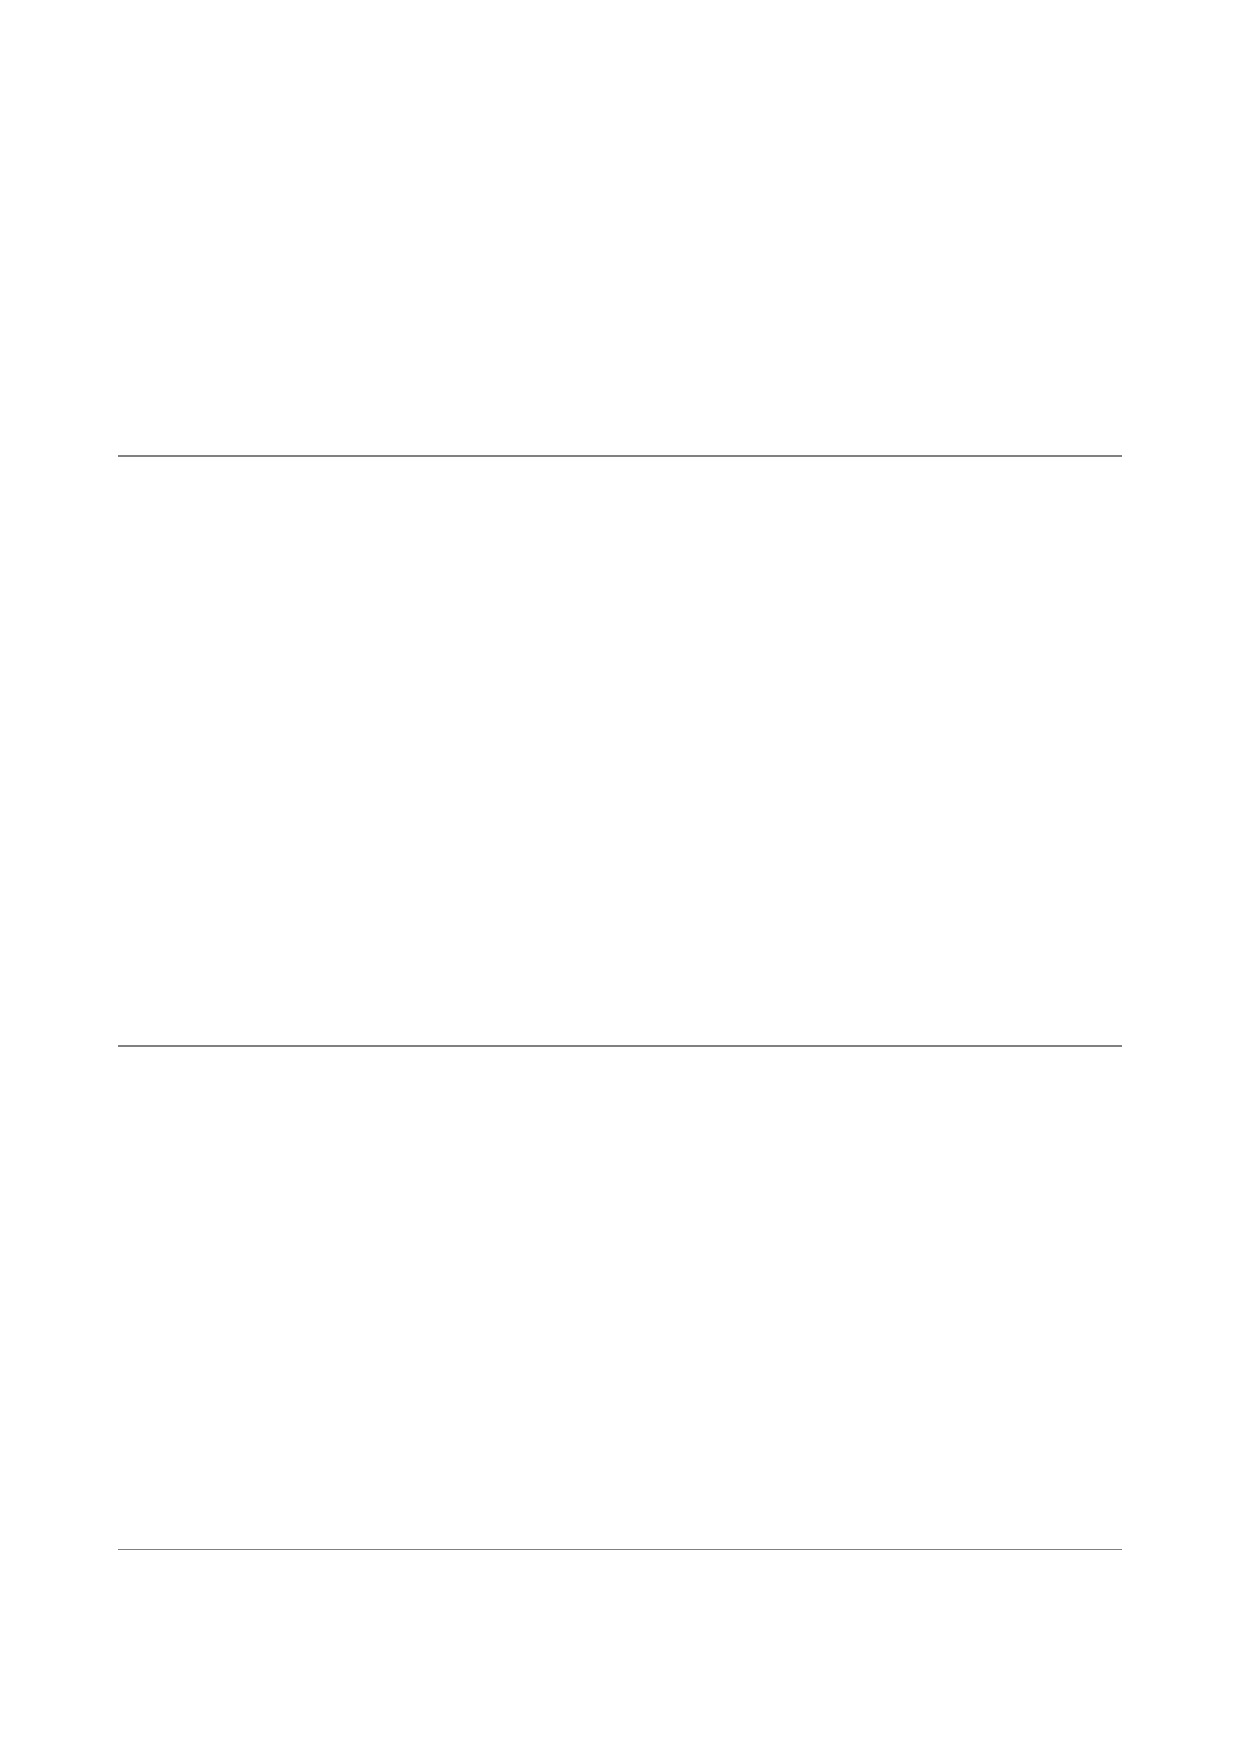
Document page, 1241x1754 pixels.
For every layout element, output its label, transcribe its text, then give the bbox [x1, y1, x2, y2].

text // ничего не вернули и не throw [118, 1223, 1122, 1246]
text catch 1: fail [118, 904, 1122, 928]
text console.log('catch 1:', err.message) [118, 1199, 1122, 1223]
text .catch(err => { [118, 1270, 1122, 1294]
text console.log('catch 2:', err.message) [118, 767, 1122, 791]
text Давай очень наглядно. [118, 394, 1122, 422]
text .catch(err => { [118, 1176, 1122, 1199]
text 👉 Второй catch НЕ сработает, потому что ошибка «съедена». [118, 1484, 1122, 1515]
text Promise.reject(new Error('fail')) [118, 1152, 1122, 1176]
text catch 1: fail [118, 1431, 1122, 1455]
text console.log('catch 2:', err.message) [118, 1294, 1122, 1317]
text Да 👍 именно так — если ты перебрасываешь ошибку из catch, её получит следующий catch в цепочке (или try/catch, если это async/await). [118, 308, 1122, 374]
text console.log('catch 1:', err.message) [118, 672, 1122, 696]
text Promise.reject(new Error('fail')) [118, 625, 1122, 649]
text допустим если мы перебросим ошибки из catch получается другой cathc получит или что?? [118, 261, 1122, 290]
text .catch(err => { [118, 743, 1122, 767]
text Скажи 👌 [118, 213, 1122, 242]
subtitle Пример с двумя catch [118, 577, 1122, 613]
text throw err // 👈 ПЕРЕБРОС [118, 696, 1122, 720]
subtitle 🔁 Как работает переброс ошибки [118, 506, 1122, 549]
list показать реальный баг из продакшена, где так «съели» ошибку [162, 118, 1122, 147]
text }) [118, 1317, 1122, 1341]
list или разобрать как правильно логировать и прокидывать ошибки [162, 166, 1122, 194]
subtitle Вывод: [118, 1385, 1122, 1419]
text }) [118, 720, 1122, 743]
text 👉 Первый catch поймал, но потом выбросил снова. [118, 981, 1122, 1012]
text }) [118, 1246, 1122, 1270]
text catch 2: fail [118, 928, 1122, 952]
text }) [118, 791, 1122, 814]
subtitle Вывод: [118, 858, 1122, 892]
subtitle ❌ Если НЕ перебрасывать [118, 1096, 1122, 1139]
text .catch(err => { [118, 649, 1122, 672]
